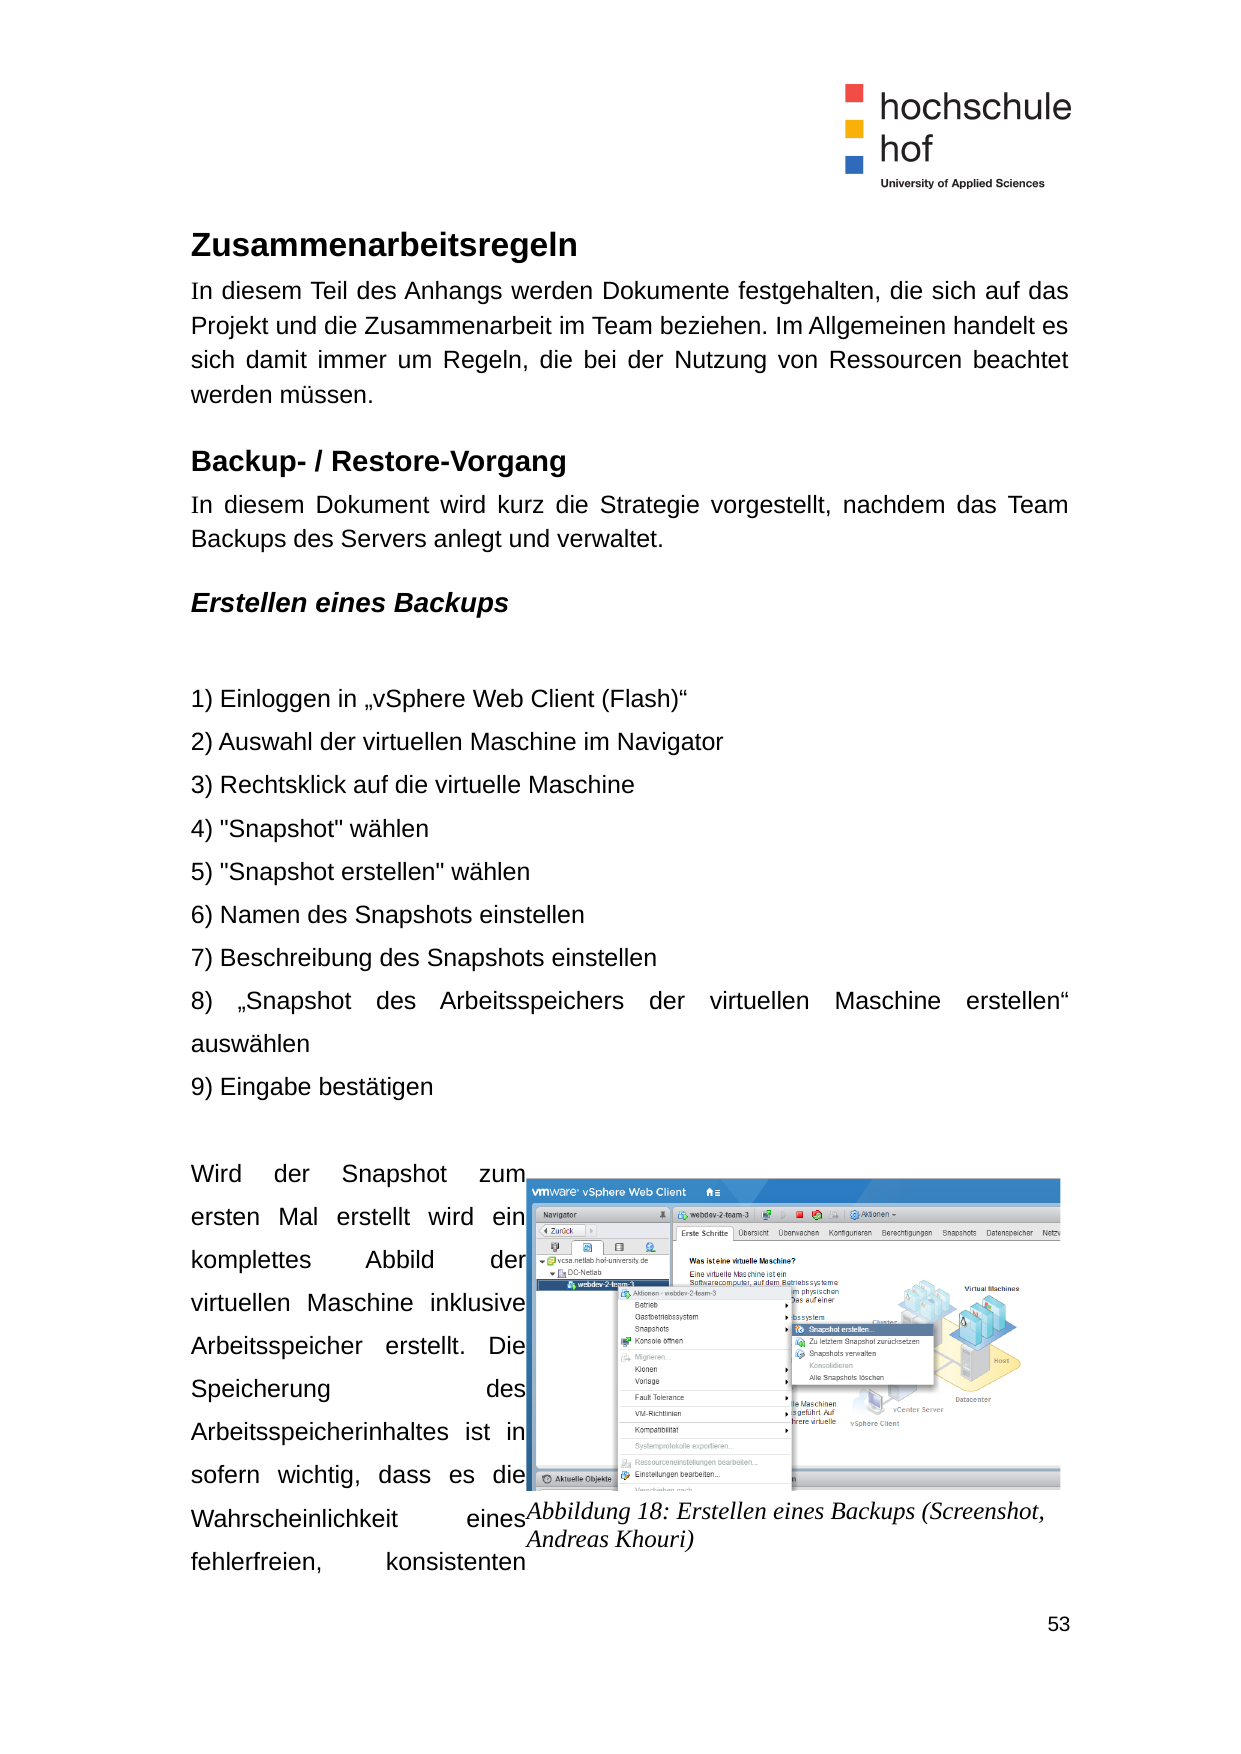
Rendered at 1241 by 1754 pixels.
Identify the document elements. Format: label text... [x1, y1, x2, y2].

text 7) Beschreibung des Snapshots einstellen [191, 943, 1070, 972]
picture [845, 84, 1071, 189]
text In diesem Teil des Anhangs werden Dokumente festgehalten, die sich auf das Projekt und die Zusammenarbeit im Team beziehen. Im Allgemeinen handelt es sich damit immer um Regeln, die bei der Nutzung von Ressourcen beachtet werden müssen. [191, 276, 1070, 409]
subtitle Backup- / Restore-Vorgang [191, 443, 1070, 477]
subtitle Zusammenarbeitsregeln [191, 225, 1070, 264]
text In diesem Dokument wird kurz die Strategie vorgestellt, nachdem das Team Backups des Servers anlegt und verwaltet. [191, 490, 1070, 553]
text 2) Auswahl der virtuellen Maschine im Navigator [191, 727, 1070, 756]
text 8) „Snapshot des Arbeitsspeichers der virtuellen Maschine erstellen“ auswählen [191, 986, 1070, 1058]
text Wird der Snapshot zum ersten Mal erstellt wird ein komplettes Abbild der virtuellen Maschine inklusive Arbeitsspeicher erstellt. Die Speicherung des Arbeitsspeicherinhaltes ist in sofern wichtig, dass es die Wahrscheinlichkeit eines fehlerfreien, konsistenten [191, 1158, 1070, 1578]
subtitle Erstellen eines Backups [191, 586, 1070, 618]
text 6) Namen des Snapshots einstellen [191, 900, 1070, 928]
text 5) "Snapshot erstellen" wählen [191, 857, 1070, 885]
text 9) Eingabe bestätigen [191, 1072, 1070, 1101]
text 3) Rechtsklick auf die virtuelle Maschine [191, 770, 1070, 799]
text Abbildung 18: Erstellen eines Backups (Screenshot, Andreas Khouri) [526, 1491, 1060, 1553]
picture [526, 1178, 1061, 1491]
text 1) Einloggen in „vSphere Web Client (Flash)“ [191, 684, 1070, 713]
text 4) "Snapshot" wählen [191, 813, 1070, 842]
